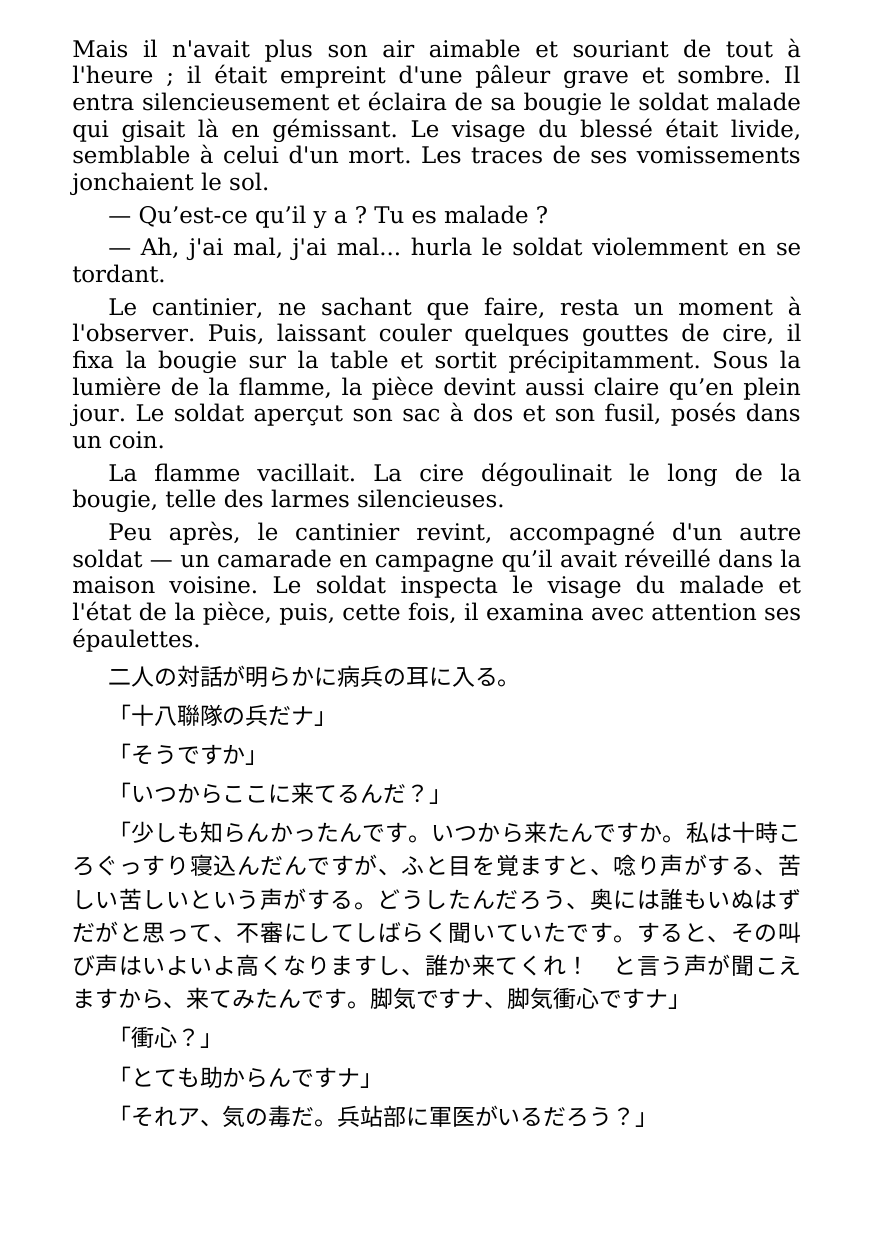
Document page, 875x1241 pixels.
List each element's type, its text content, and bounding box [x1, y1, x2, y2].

text 「それア、気の毒だ。兵站部に軍医がいるだろう？」 [72, 1099, 802, 1132]
text 「いつからここに来てるんだ？」 [72, 776, 802, 809]
text 「衝心？」 [72, 1020, 802, 1053]
text 二人の対話が明らかに病兵の耳に入る。 [72, 658, 802, 692]
text 「とても助からんですナ」 [72, 1059, 802, 1093]
text 「そうですか」 [72, 737, 802, 770]
text La flamme vacillait. La cire dégoulinait le long de la bougie, telle des larmes silencieuses. [72, 460, 802, 513]
text Le cantinier, ne sachant que faire, resta un moment à l'observer. Puis, laissant couler quelques gouttes de cire, il fixa la bougie sur la table et sortit précipitamment. Sous la lumière de la flamme, la pièce devint aussi claire qu’en plein jour. Le soldat aperçut son sac à dos et son fusil, posés dans un coin. [72, 294, 802, 454]
text 「少しも知らんかったんです。いつから来たんですか。私は十時ころぐっすり寝込んだんですが、ふと目を覚ますと、唸り声がする、苦しい苦しいという声がする。どうしたんだろう、奥には誰もいぬはずだがと思って、不審にしてしばらく聞いていたです。すると、その叫び声はいよいよ高くなりますし、誰か来てくれ！ と言う声が聞こえますから、来てみたんです。脚気ですナ、脚気衝心ですナ」 [72, 815, 802, 1014]
text Peu après, le cantinier revint, accompagné d'un autre soldat — un camarade en campagne qu’il avait réveillé dans la maison voisine. Le soldat inspecta le visage du malade et l'état de la pièce, puis, cette fois, il examina avec attention ses épaulettes. [72, 519, 802, 652]
text — Ah, j'ai mal, j'ai mal... hurla le soldat violemment en se tordant. [72, 234, 802, 288]
text 「十八聯隊の兵だナ」 [72, 697, 802, 731]
text — Qu’est-ce qu’il y a ? Tu es malade ? [72, 202, 802, 229]
text Mais il n'avait plus son air aimable et souriant de tout à l'heure ; il était empreint d'une pâleur grave et sombre. Il entra silencieusement et éclaira de sa bougie le soldat malade qui gisait là en gémissant. Le visage du blessé était livide, semblable à celui d'un mort. Les traces de ses vomissements jonchaient le sol. [72, 36, 802, 196]
